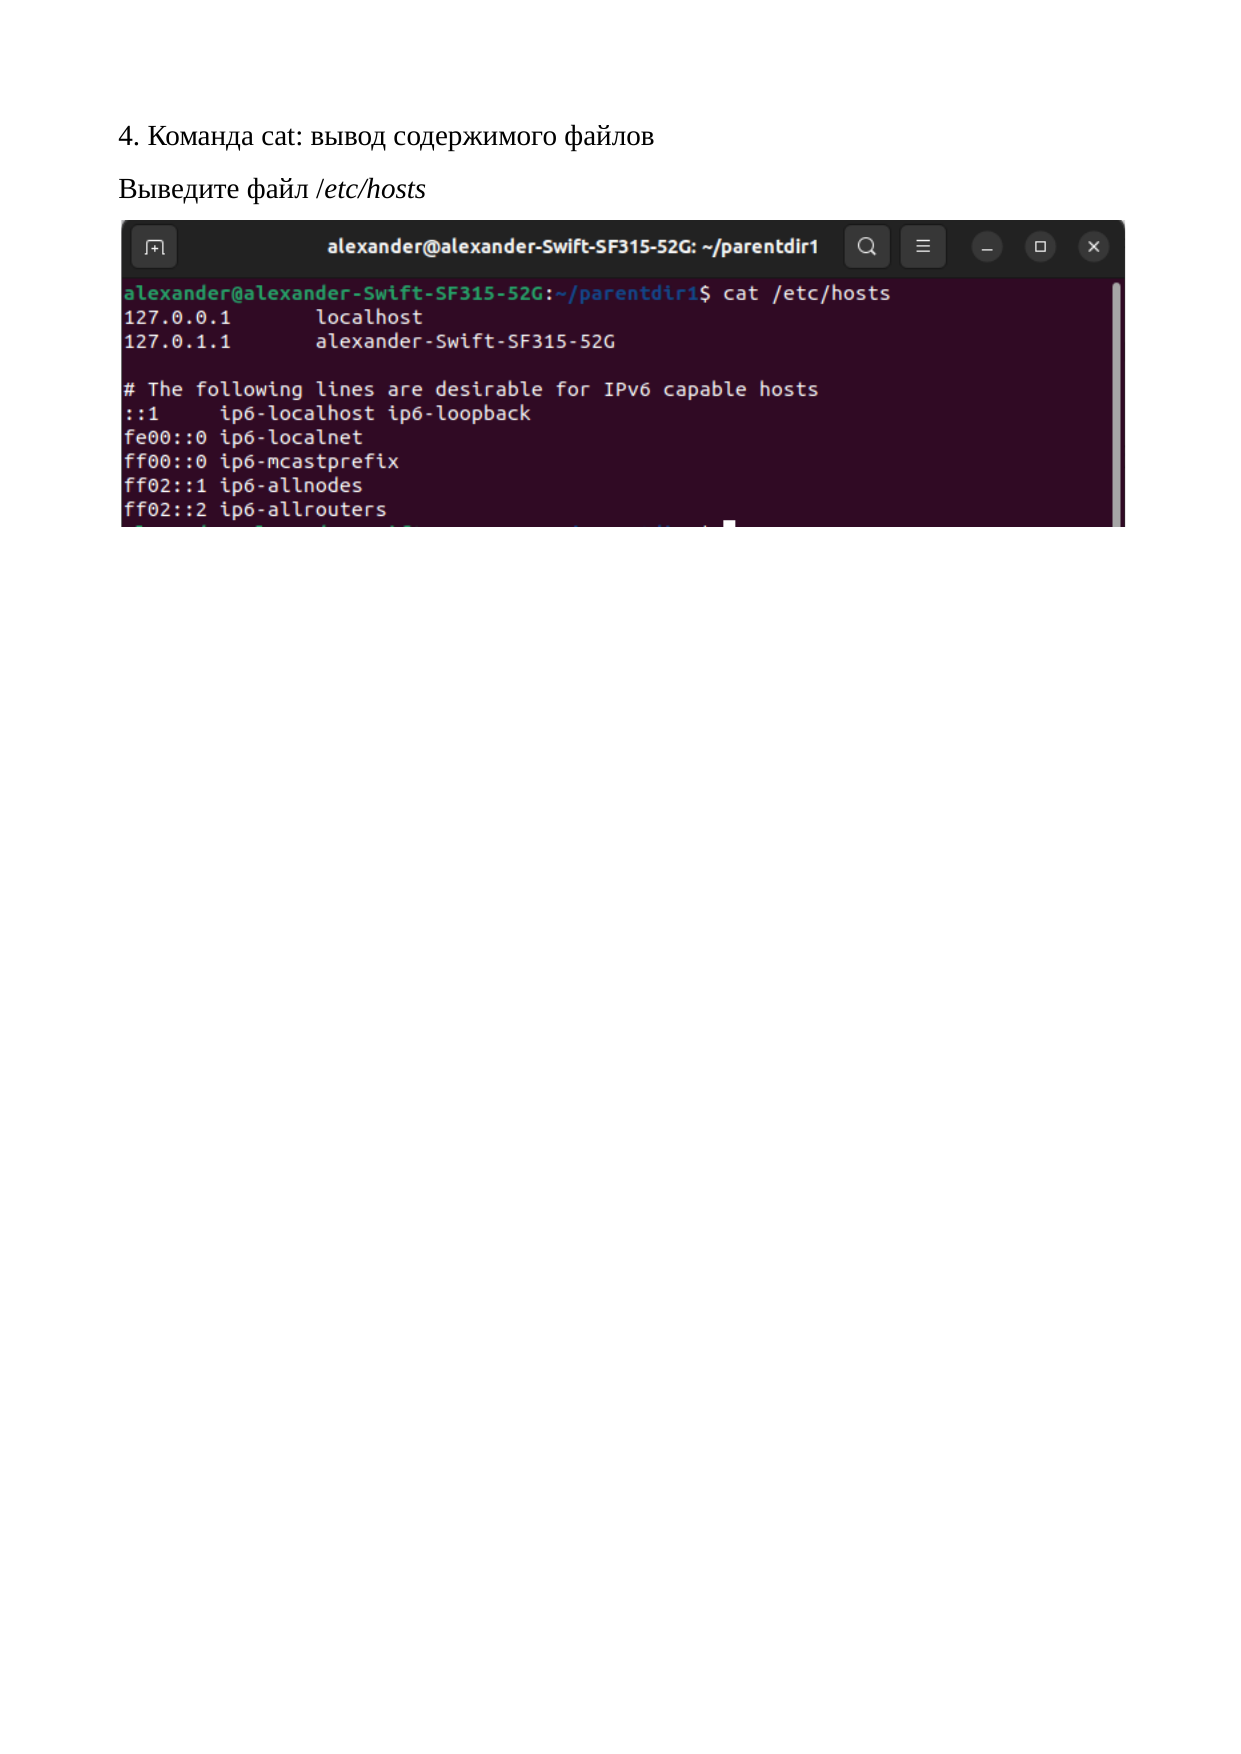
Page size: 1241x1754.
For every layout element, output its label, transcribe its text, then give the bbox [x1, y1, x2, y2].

picture [121, 220, 1126, 527]
text Выведите файл /etc/hosts [118, 171, 1122, 205]
text 4. Команда cat: вывод содержимого файлов [118, 118, 1122, 152]
